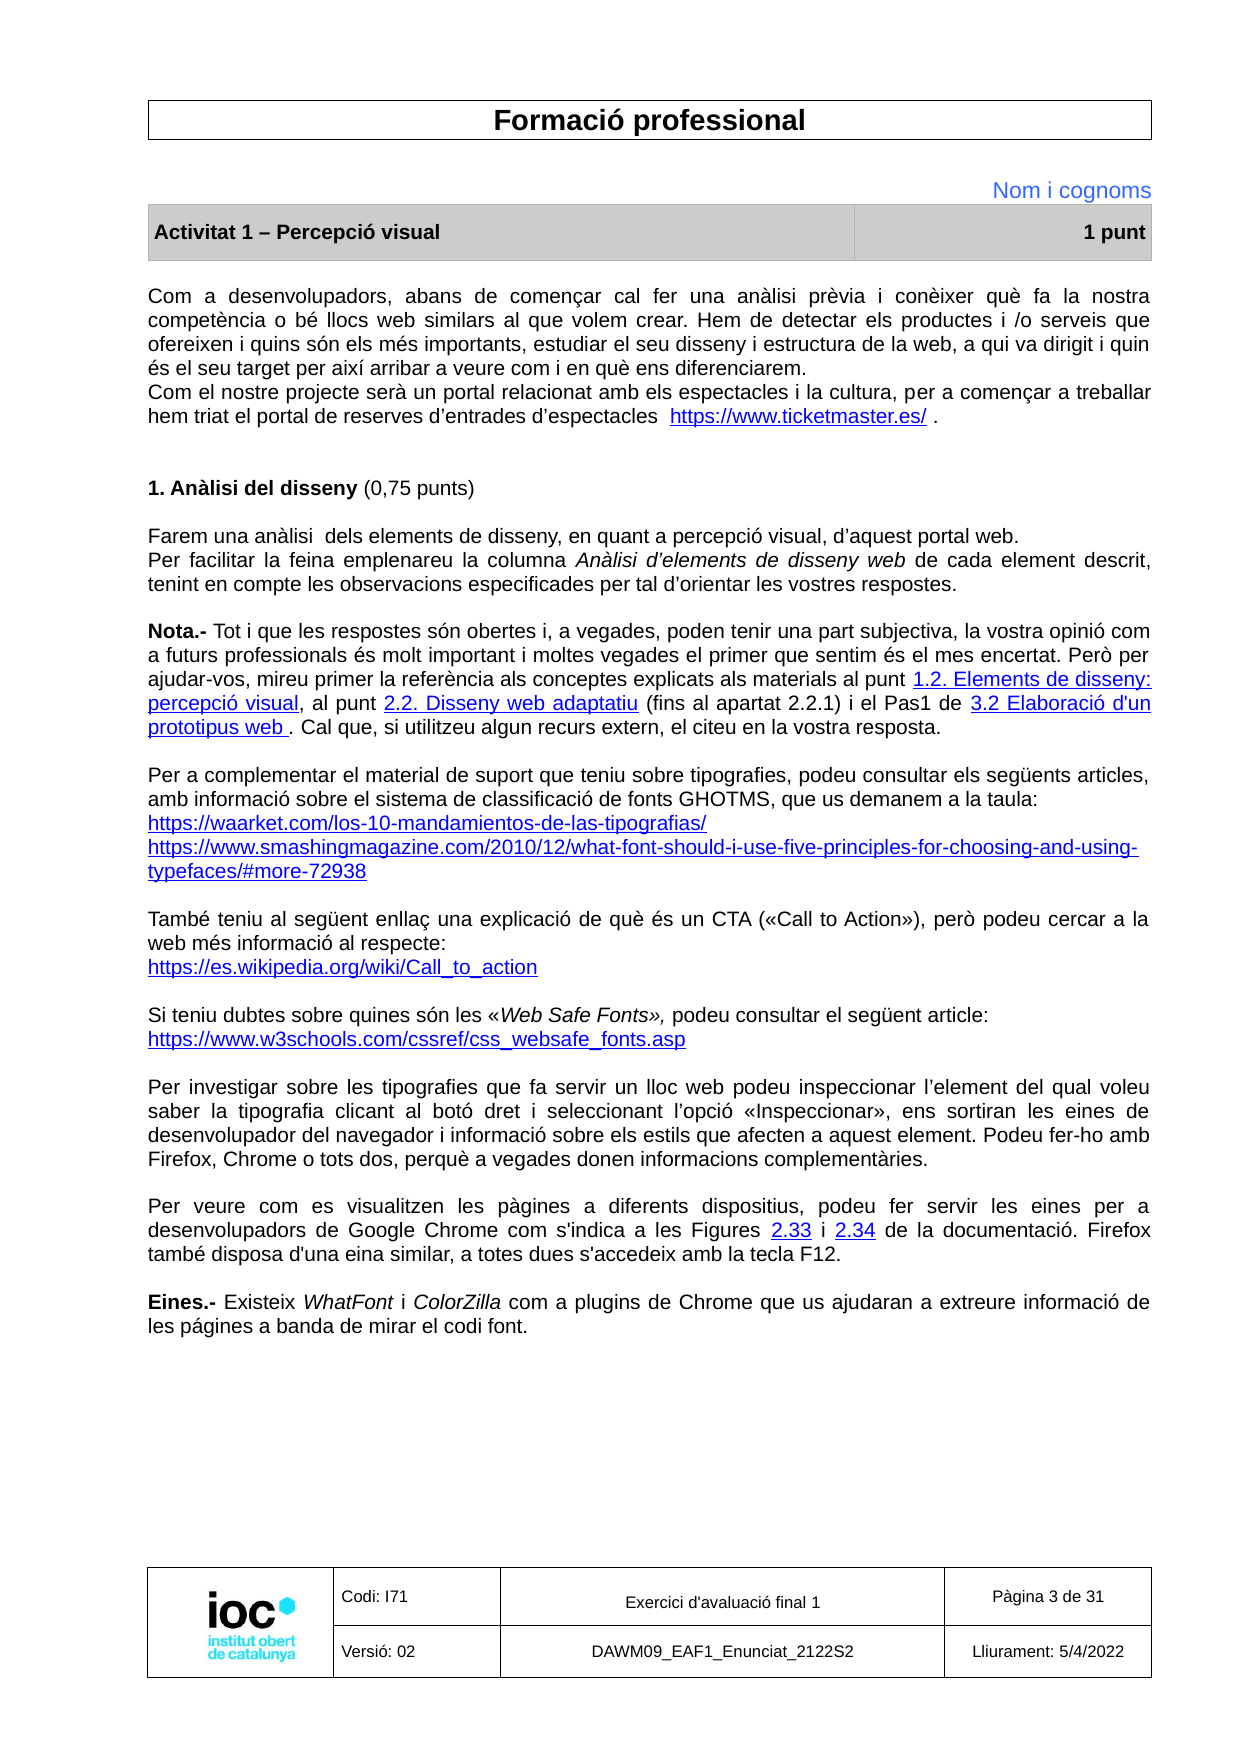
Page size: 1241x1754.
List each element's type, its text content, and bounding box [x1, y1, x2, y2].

text Per veure com es visualitzen les pàgines a diferents dispositius, podeu fer servir les eines per a desenvolupadors de Google Chrome com s'indica a les Figures 2.33 i 2.34 de la documentació. Firefox també disposa d'una eina similar, a totes dues s'accedeix amb la tecla F12. [148, 1194, 1151, 1266]
text Si teniu dubtes sobre quines són les «Web Safe Fonts», podeu consultar el següent article: [148, 1003, 1151, 1027]
text Com el nostre projecte serà un portal relacionat amb els espectacles i la cultura, per a començar a treballar hem triat el portal de reserves d’entrades d’espectacles https://www.ticketmaster.es/ . [148, 380, 1151, 428]
text Eines.- Existeix WhatFont i ColorZilla com a plugins de Chrome que us ajudaran a extreure informació de les págines a banda de mirar el codi font. [148, 1290, 1151, 1338]
text https://www.smashingmagazine.com/2010/12/what-font-should-i-use-five-principles-for-choosing-and-using-typefaces/#more-72938 [148, 835, 1151, 883]
text https://es.wikipedia.org/wiki/Call_to_action [148, 955, 1151, 979]
picture [195, 1577, 309, 1673]
text 1. Anàlisi del disseny (0,75 punts) [148, 476, 1151, 499]
text Nota.- Tot i que les respostes són obertes i, a vegades, poden tenir una part subjectiva, la vostra opinió com a futurs professionals és molt important i moltes vegades el primer que sentim és el mes encertat. Però per ajudar-vos, mireu primer la referència als conceptes explicats als materials al punt 1.2. Elements de disseny: percepció visual, al punt 2.2. Disseny web adaptatiu (fins al apartat 2.2.1) i el Pas1 de 3.2 Elaboració d'un prototipus web . Cal que, si utilitzeu algun recurs extern, el citeu en la vostra resposta. [148, 619, 1151, 739]
text https://waarket.com/los-10-mandamientos-de-las-tipografias/ [148, 811, 1151, 835]
text També teniu al següent enllaç una explicació de què és un CTA («Call to Action»), però podeu cercar a la web més informació al respecte: [148, 907, 1151, 955]
text https://www.w3schools.com/cssref/css_websafe_fonts.asp [148, 1027, 1151, 1051]
text Per investigar sobre les tipografies que fa servir un lloc web podeu inspeccionar l’element del qual voleu saber la tipografia clicant al botó dret i seleccionant l’opció «Inspeccionar», ens sortiran les eines de desenvolupador del navegador i informació sobre els estils que afecten a aquest element. Podeu fer-ho amb Firefox, Chrome o tots dos, perquè a vegades donen informacions complementàries. [148, 1074, 1151, 1170]
text Per a complementar el material de suport que teniu sobre tipografies, podeu consultar els següents articles, amb informació sobre el sistema de classificació de fonts GHOTMS, que us demanem a la taula: [148, 763, 1151, 811]
text Farem una anàlisi dels elements de disseny, en quant a percepció visual, d’aquest portal web. [148, 523, 1151, 547]
table_header Activitat 1 – Percepció visual [149, 205, 854, 260]
text Com a desenvolupadors, abans de començar cal fer una anàlisi prèvia i conèixer què fa la nostra competència o bé llocs web similars al que volem crear. Hem de detectar els productes i /o serveis que ofereixen i quins són els més importants, estudiar el seu disseny i estructura de la web, a qui va dirigit i quin és el seu target per així arribar a veure com i en què ens diferenciarem. [148, 284, 1151, 380]
text Per facilitar la feina emplenareu la columna Anàlisi d’elements de disseny web de cada element descrit, tenint en compte les observacions especificades per tal d’orientar les vostres respostes. [148, 547, 1151, 595]
table_header 1 punt [855, 205, 1151, 260]
